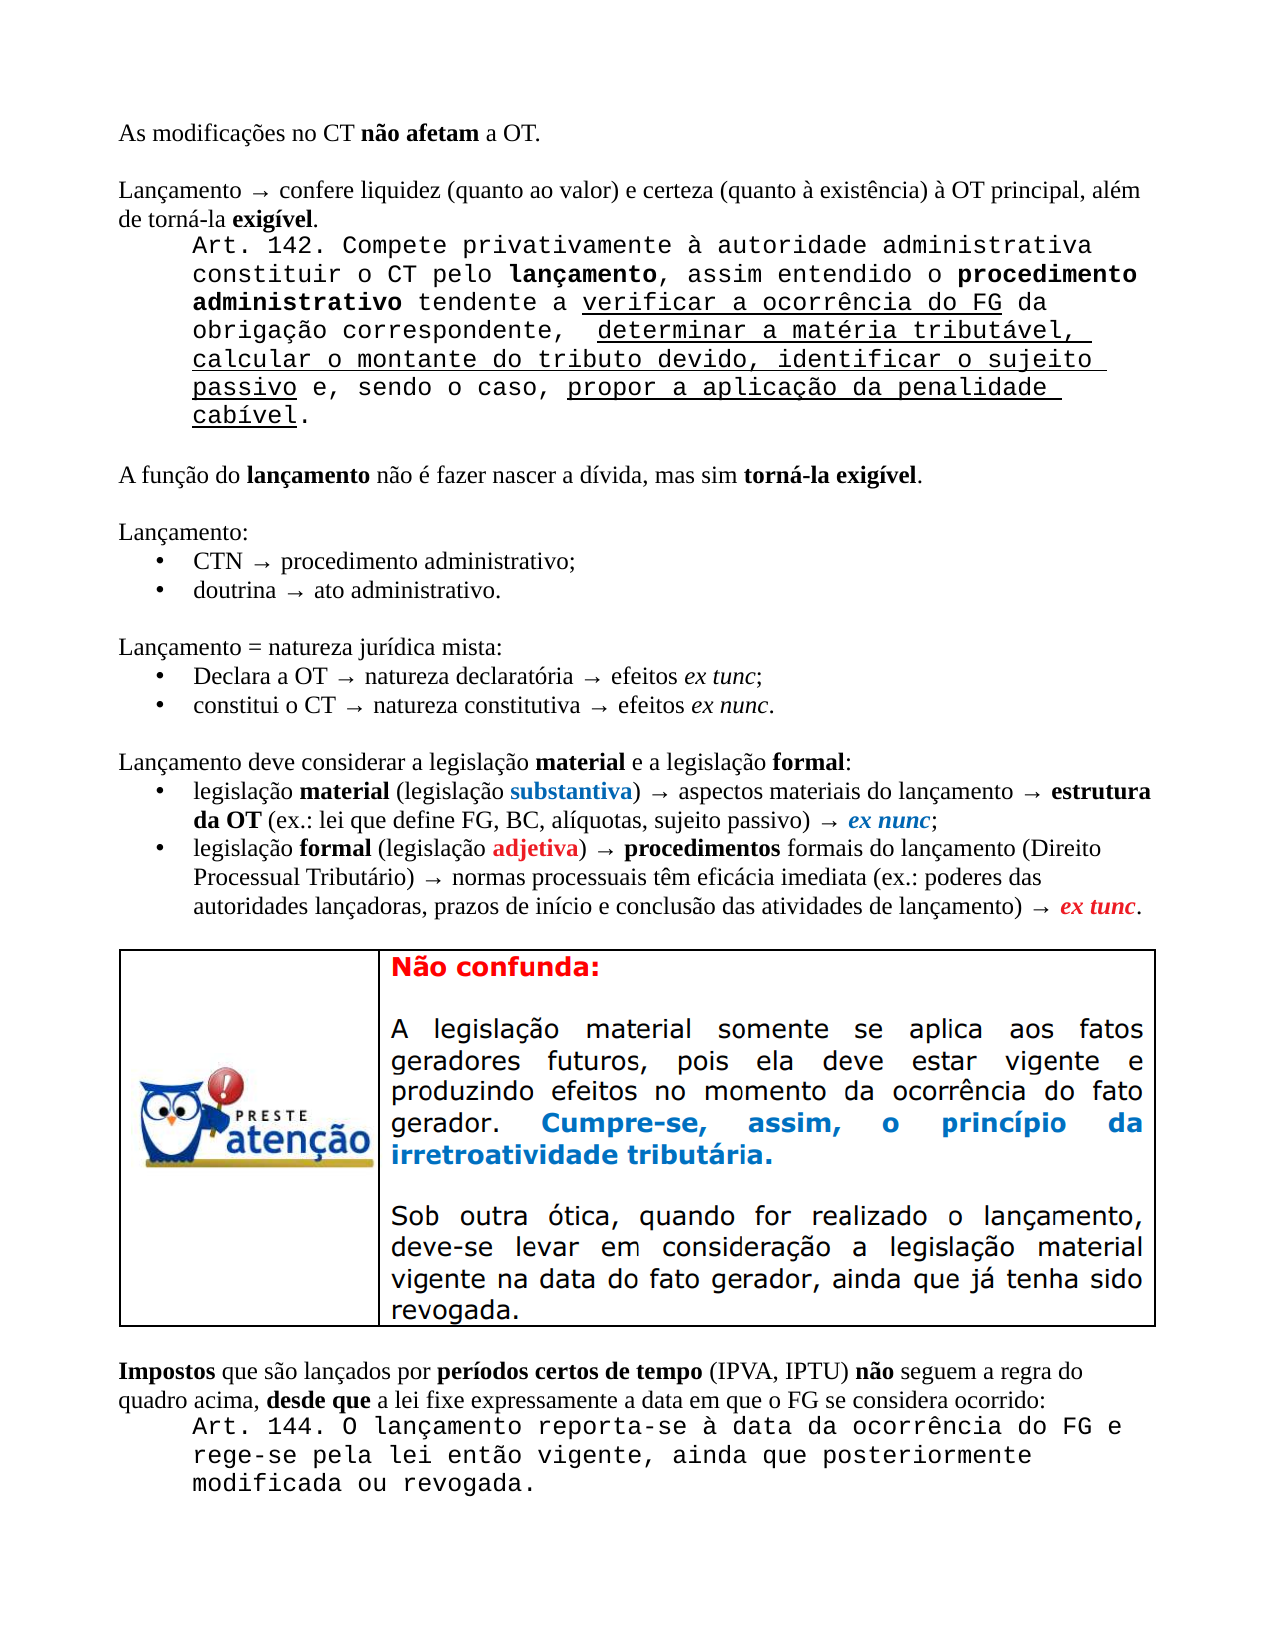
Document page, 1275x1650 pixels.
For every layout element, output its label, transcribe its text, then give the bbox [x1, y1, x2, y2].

text Lançamento: [118, 517, 1157, 546]
text Lançamento deve considerar a legislação material e a legislação formal: [118, 747, 1157, 776]
list constitui o CT → natureza constitutiva → efeitos ex nunc. [156, 690, 1157, 718]
text Impostos que são lançados por períodos certos de tempo (IPVA, IPTU) não seguem a regra do quadro acima, desde que a lei fixe expressamente a data em que o FG se considera ocorrido: [118, 1356, 1157, 1414]
list legislação formal (legislação adjetiva) → procedimentos formais do lançamento (Direito Processual Tributário) → normas processuais têm eficácia imediata (ex.: poderes das autoridades lançadoras, prazos de início e conclusão das atividades de lançamento) → ex tunc. [156, 833, 1157, 920]
text Lançamento = natureza jurídica mista: [118, 632, 1157, 661]
text As modificações no CT não afetam a OT. [118, 118, 1157, 147]
text Art. 144. O lançamento reporta-se à data da ocorrência do FG e rege-se pela lei então vigente, ainda que posteriormente modificada ou revogada. [192, 1414, 1157, 1499]
picture [118, 948, 1157, 1328]
list CTN → procedimento administrativo; [156, 546, 1157, 575]
text Art. 142. Compete privativamente à autoridade administrativa constituir o CT pelo lançamento, assim entendido o procedimento administrativo tendente a verificar a ocorrência do FG da obrigação correspondente, determinar a matéria tributável, calcular o montante do tributo devido, identificar o sujeito passivo e, sendo o caso, propor a aplicação da penalidade cabível. [192, 233, 1157, 431]
list legislação material (legislação substantiva) → aspectos materiais do lançamento → estrutura da OT (ex.: lei que define FG, BC, alíquotas, sujeito passivo) → ex nunc; [156, 776, 1157, 833]
list doutrina → ato administrativo. [156, 575, 1157, 603]
text A função do lançamento não é fazer nascer a dívida, mas sim torná-la exigível. [118, 460, 1157, 488]
list Declara a OT → natureza declaratória → efeitos ex tunc; [156, 661, 1157, 690]
text Lançamento → confere liquidez (quanto ao valor) e certeza (quanto à existência) à OT principal, além de torná-la exigível. [118, 176, 1157, 233]
